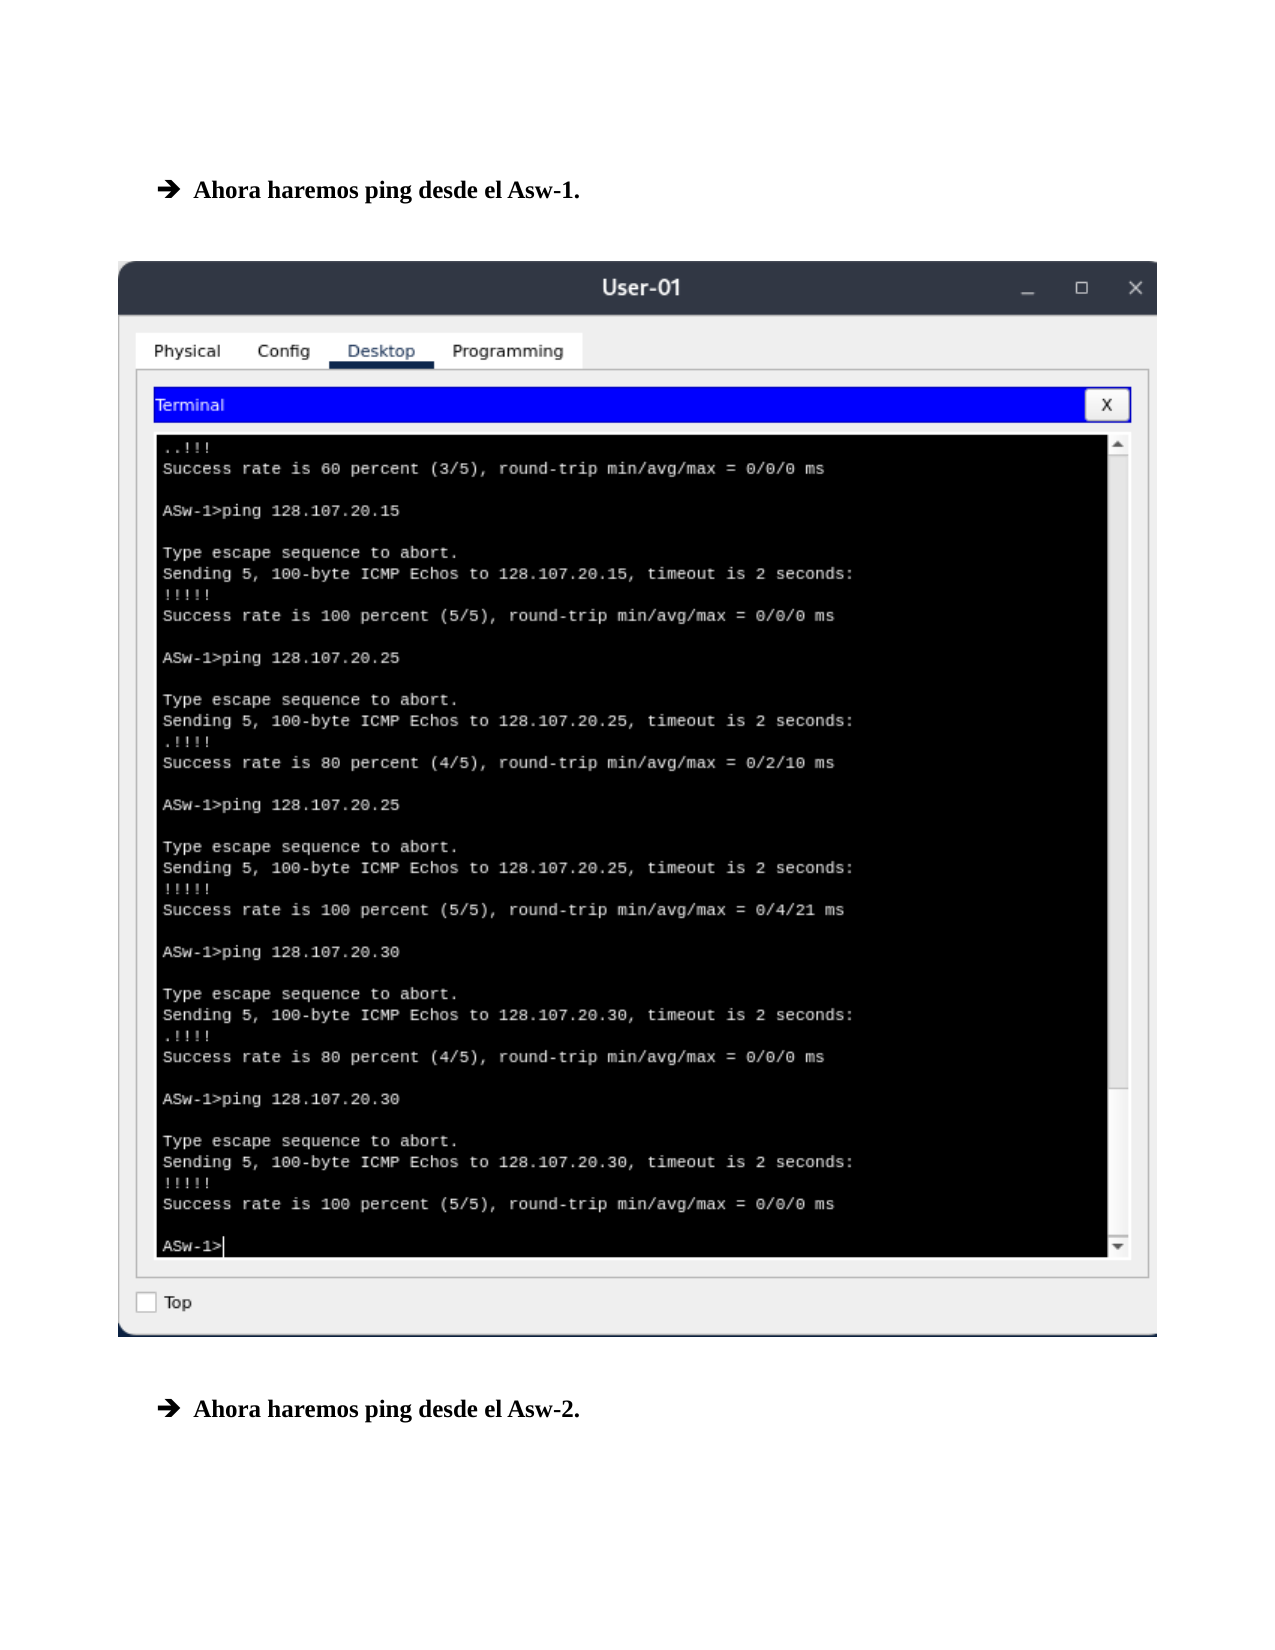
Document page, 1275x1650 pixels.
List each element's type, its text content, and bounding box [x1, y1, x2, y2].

picture [118, 261, 1157, 1337]
list Ahora haremos ping desde el Asw-1. [156, 176, 1157, 204]
list Ahora haremos ping desde el Asw-2. [156, 1394, 1157, 1423]
